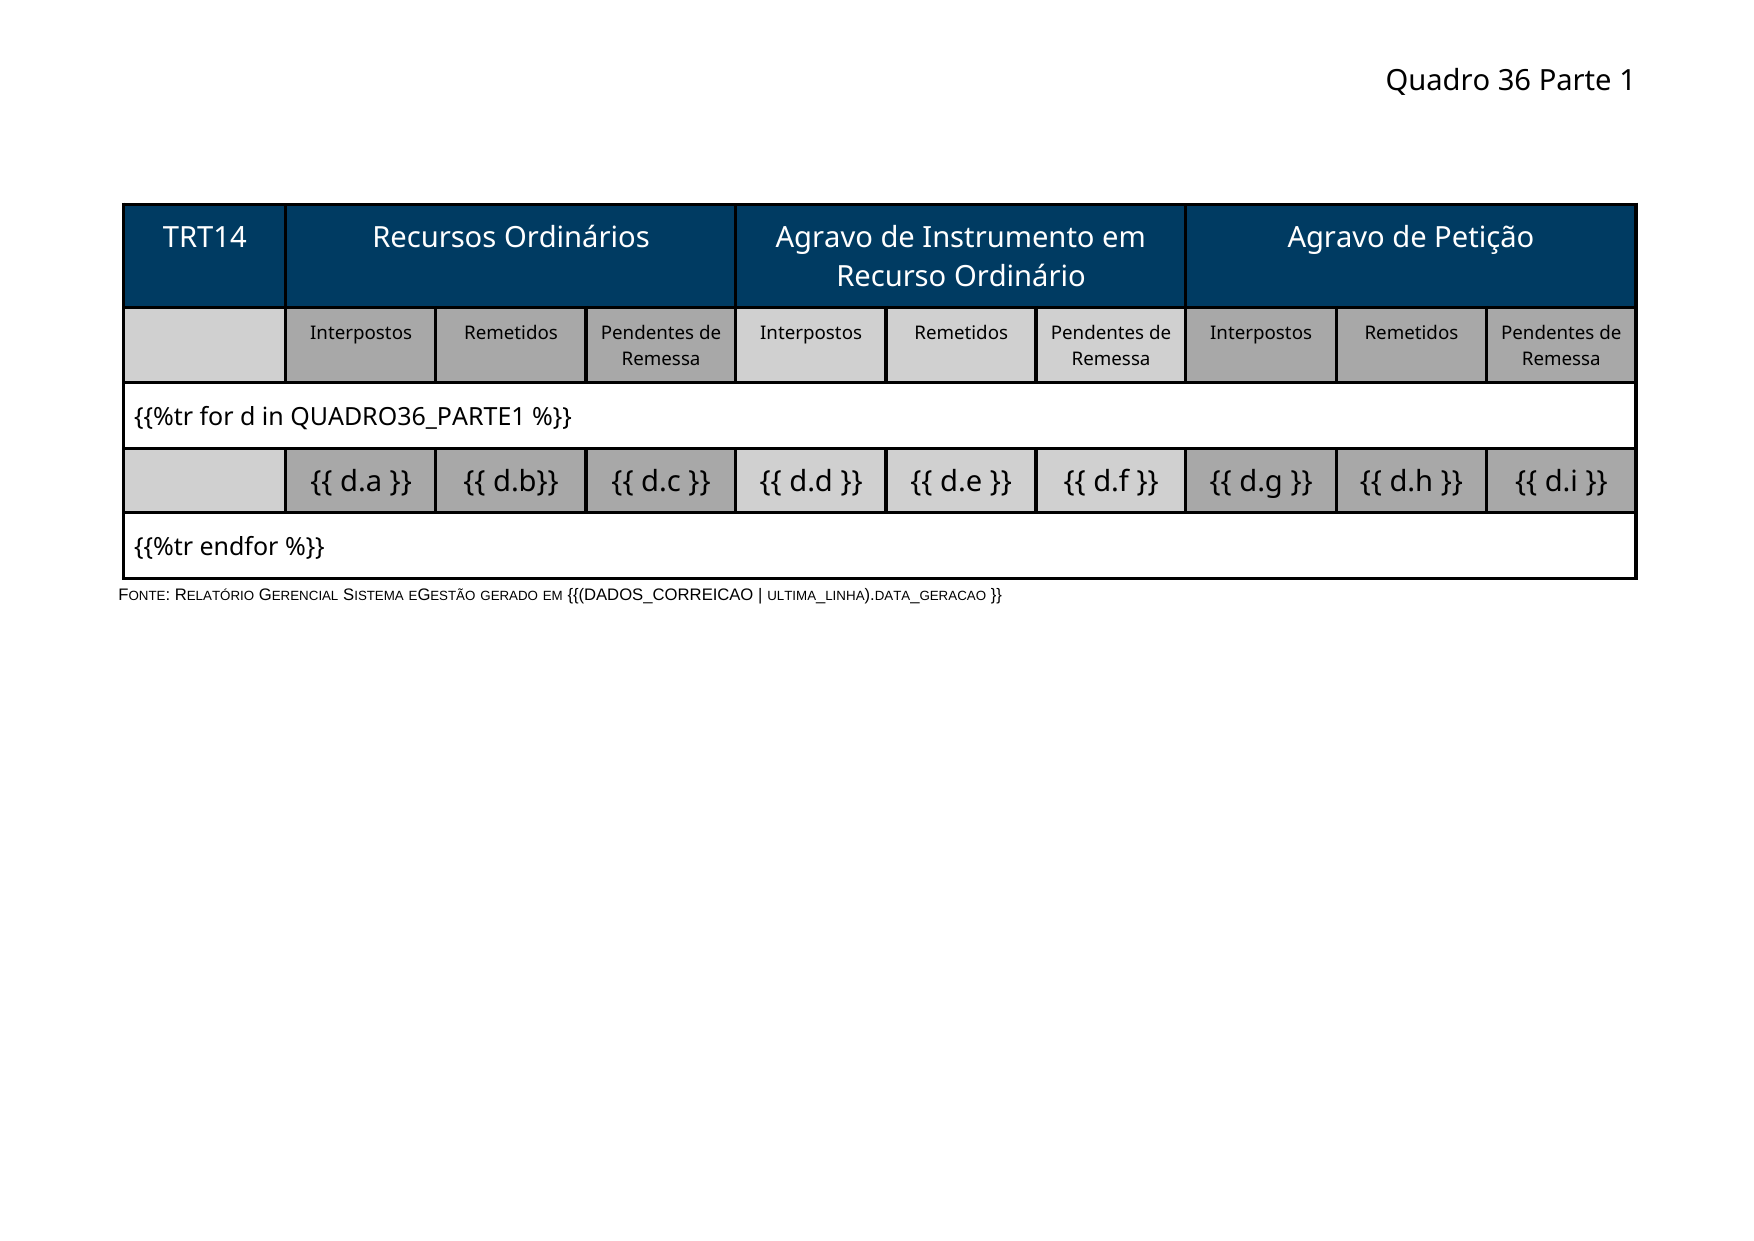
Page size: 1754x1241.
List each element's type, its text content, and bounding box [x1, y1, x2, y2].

text Fonte: Relatório Gerencial Sistema eGestão gerado em {{(DADOS_CORREICAO | ultima_linha).data_geracao }} [118, 584, 1636, 603]
text Quadro 36 Parte 1 [118, 59, 1636, 99]
table_cell {{ d.d }} [737, 450, 884, 511]
table_cell {{ d.b}} [437, 450, 584, 511]
table_cell Pendentes de Remessa [588, 309, 734, 381]
table_cell Remetidos [1338, 309, 1485, 381]
table_cell [125, 309, 284, 381]
table_cell {{ d.f }} [1038, 450, 1184, 511]
table_header Agravo de Instrumento em Recurso Ordinário [737, 206, 1184, 306]
table_cell Pendentes de Remessa [1488, 309, 1634, 381]
table_cell {{ d.c }} [588, 450, 734, 511]
table_cell Remetidos [437, 309, 584, 381]
table_header TRT14 [125, 206, 284, 306]
table_header Recursos Ordinários [287, 206, 734, 306]
table_cell {{%tr endfor %}} [125, 514, 1634, 577]
table_header Agravo de Petição [1187, 206, 1634, 306]
table_cell Remetidos [888, 309, 1034, 381]
table_cell Interpostos [1187, 309, 1335, 381]
table_cell {{ d.e }} [888, 450, 1034, 511]
table_cell [125, 450, 284, 511]
table_cell Interpostos [287, 309, 434, 381]
table_cell Interpostos [737, 309, 884, 381]
table_cell {{%tr for d in QUADRO36_PARTE1 %}} [125, 384, 1634, 447]
table_cell {{ d.h }} [1338, 450, 1485, 511]
table_cell {{ d.a }} [287, 450, 434, 511]
table_cell Pendentes de Remessa [1038, 309, 1184, 381]
table_cell {{ d.i }} [1488, 450, 1634, 511]
table_cell {{ d.g }} [1187, 450, 1335, 511]
